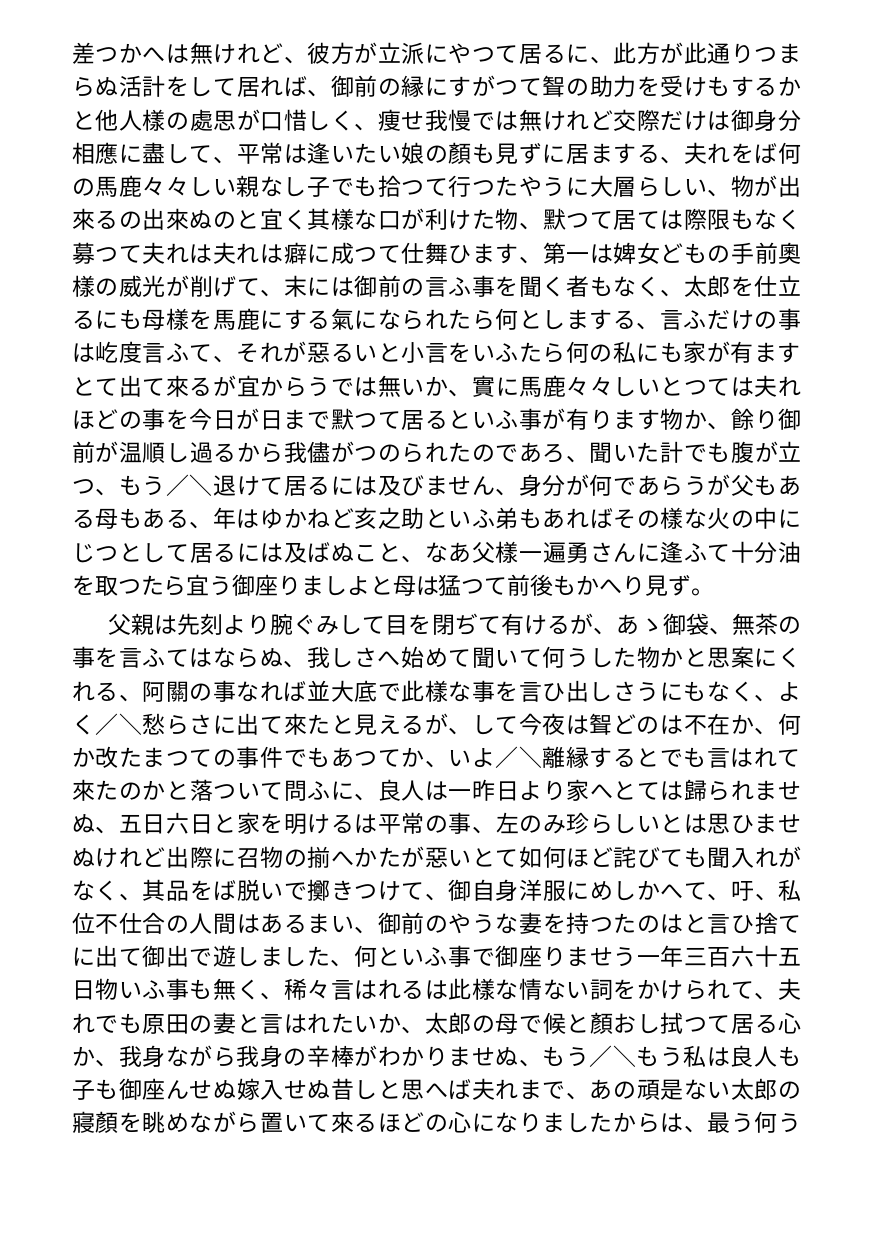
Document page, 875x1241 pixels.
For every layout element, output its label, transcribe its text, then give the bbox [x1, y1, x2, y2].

text 差つかへは無けれど、彼方が立派にやつて居るに、此方が此通りつまらぬ活計をして居れば、御前の縁にすがつて聟の助力を受けもするかと他人樣の處思が口惜しく、痩せ我慢では無けれど交際だけは御身分相應に盡して、平常は逢いたい娘の顏も見ずに居まする、夫れをば何の馬鹿々々しい親なし子でも拾つて行つたやうに大層らしい、物が出來るの出來ぬのと宜く其樣な口が利けた物、默つて居ては際限もなく募つて夫れは夫れは癖に成つて仕舞ひます、第一は婢女どもの手前奧樣の威光が削げて、末には御前の言ふ事を聞く者もなく、太郎を仕立るにも母樣を馬鹿にする氣になられたら何としまする、言ふだけの事は屹度言ふて、それが惡るいと小言をいふたら何の私にも家が有ますとて出て來るが宜からうでは無いか、實に馬鹿々々しいとつては夫れほどの事を今日が日まで默つて居るといふ事が有ります物か、餘り御前が温順し過るから我儘がつのられたのであろ、聞いた計でも腹が立つ、もう／＼退けて居るには及びません、身分が何であらうが父もある母もある、年はゆかねど亥之助といふ弟もあればその樣な火の中にじつとして居るには及ばぬこと、なあ父樣一遍勇さんに逢ふて十分油を取つたら宜う御座りましよと母は猛つて前後もかへり見ず。 [72, 36, 802, 601]
text 父親は先刻より腕ぐみして目を閉ぢて有けるが、あゝ御袋、無茶の事を言ふてはならぬ、我しさへ始めて聞いて何うした物かと思案にくれる、阿關の事なれば並大底で此樣な事を言ひ出しさうにもなく、よく／＼愁らさに出て來たと見えるが、して今夜は聟どのは不在か、何か改たまつての事件でもあつてか、いよ／＼離縁するとでも言はれて來たのかと落ついて問ふに、良人は一昨日より家へとては歸られませぬ、五日六日と家を明けるは平常の事、左のみ珍らしいとは思ひませぬけれど出際に召物の揃へかたが惡いとて如何ほど詫びても聞入れがなく、其品をば脱いで擲きつけて、御自身洋服にめしかへて、吁、私位不仕合の人間はあるまい、御前のやうな妻を持つたのはと言ひ捨てに出て御出で遊しました、何といふ事で御座りませう一年三百六十五日物いふ事も無く、稀々言はれるは此樣な情ない詞をかけられて、夫れでも原田の妻と言はれたいか、太郎の母で候と顏おし拭つて居る心か、我身ながら我身の辛棒がわかりませぬ、もう／＼もう私は良人も子も御座んせぬ嫁入せぬ昔しと思へば夫れまで、あの頑是ない太郎の寢顏を眺めながら置いて來るほどの心になりましたからは、最う何う [72, 607, 802, 1138]
